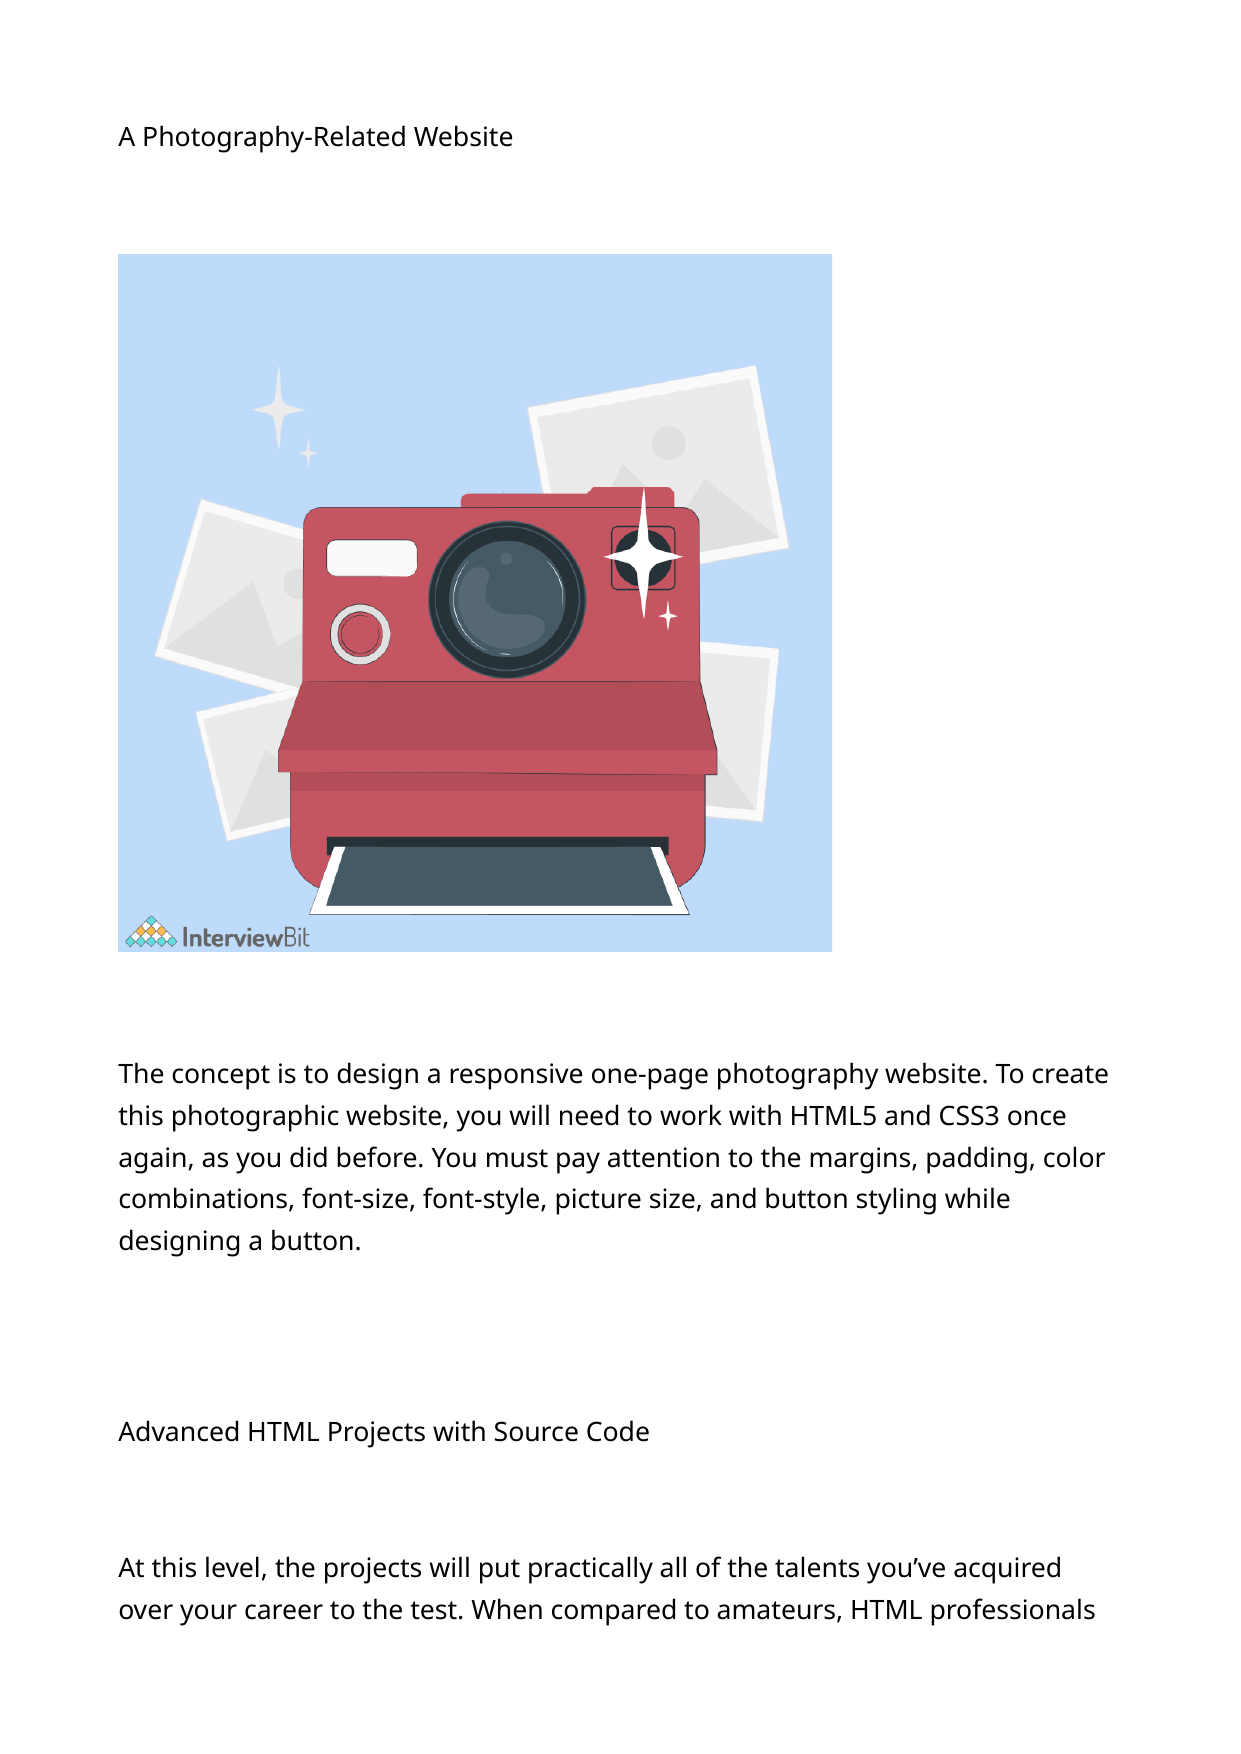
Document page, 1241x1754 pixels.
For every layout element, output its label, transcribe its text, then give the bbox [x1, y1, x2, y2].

text At this level, the projects will put practically all of the talents you’ve acquired over your career to the test. When compared to amateurs, HTML professionals [118, 1549, 1122, 1627]
subtitle Advanced HTML Projects with Source Code [118, 1413, 1122, 1449]
picture [118, 254, 833, 952]
text The concept is to design a responsive one-page photography website. To create this photographic website, you will need to work with HTML5 and CSS3 once again, as you did before. You must pay attention to the margins, padding, color combinations, font-size, font-style, picture size, and button styling while designing a button. [118, 1055, 1122, 1258]
subtitle A Photography-Related Website [118, 118, 1122, 154]
